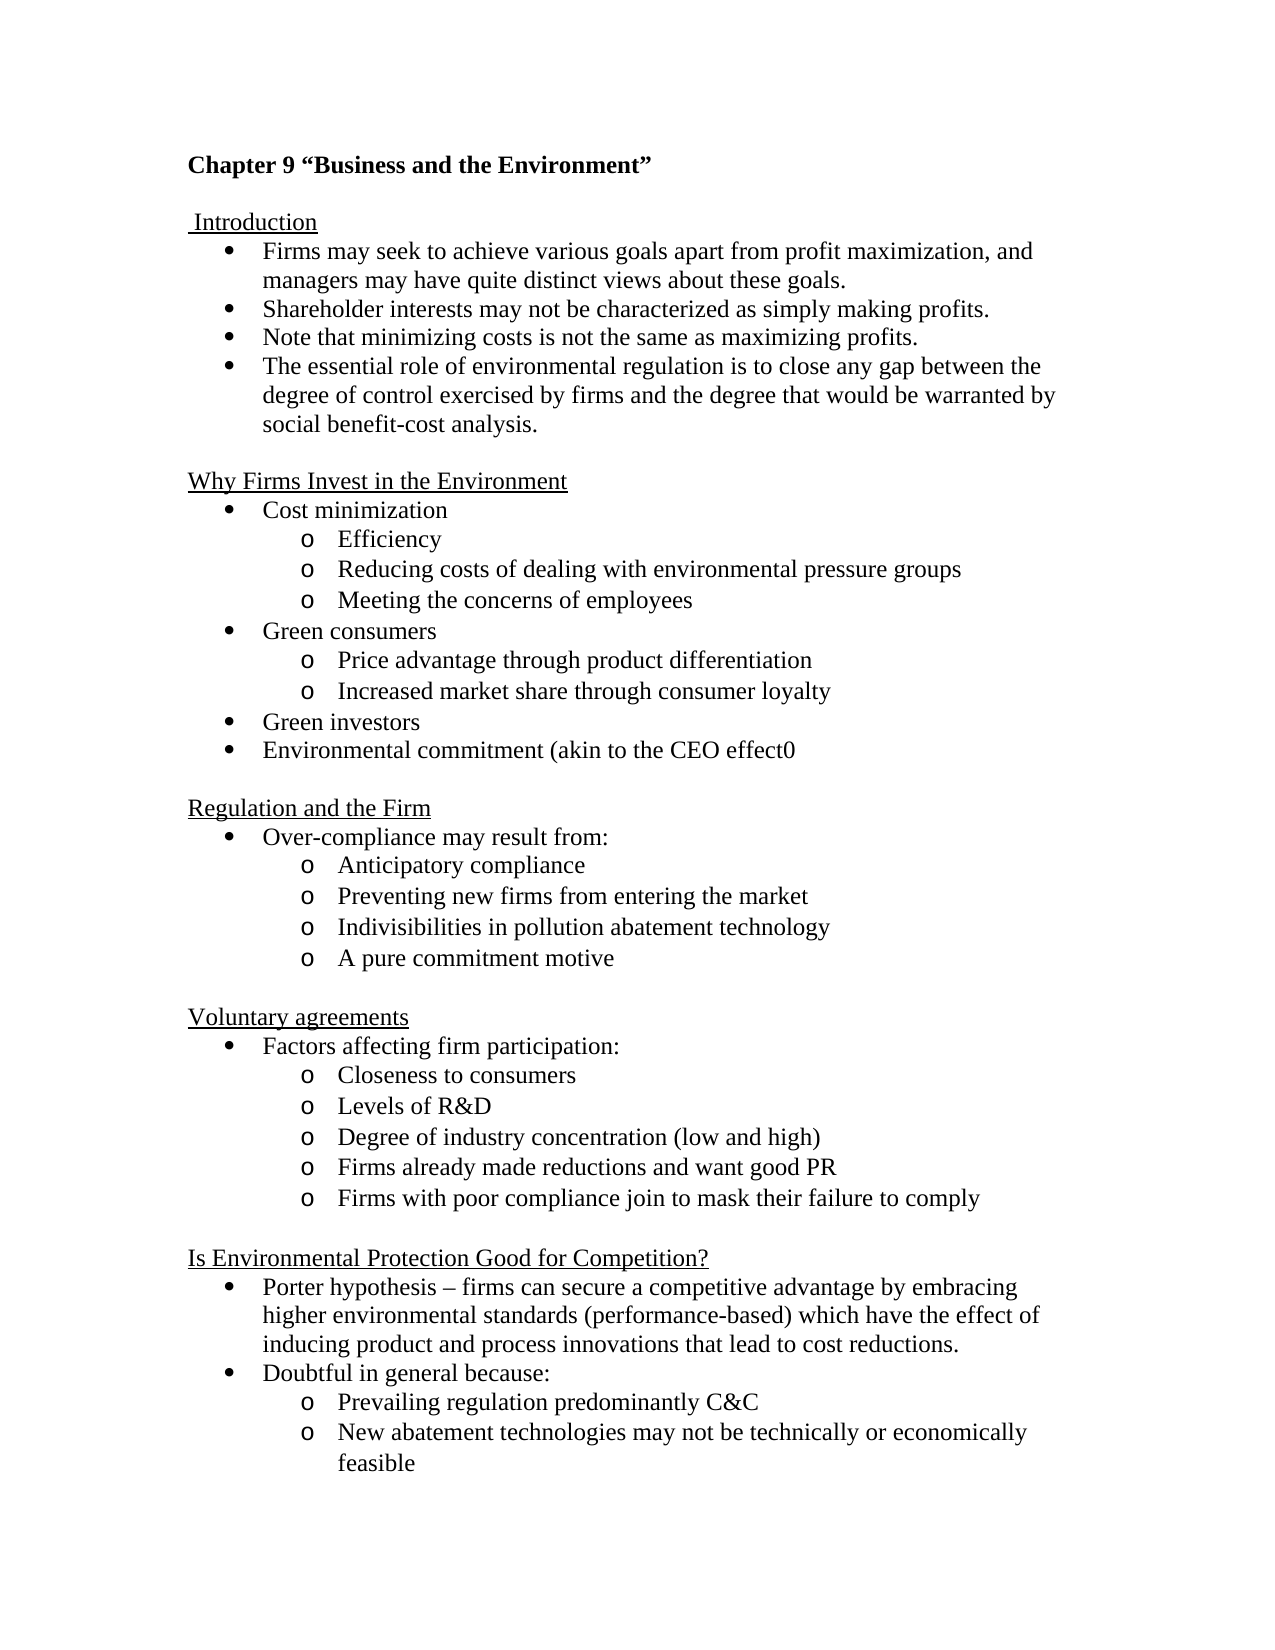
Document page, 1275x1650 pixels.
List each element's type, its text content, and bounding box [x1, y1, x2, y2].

text Is Environmental Protection Good for Competition? [187, 1243, 1087, 1272]
list Firms with poor compliance join to mask their failure to comply [300, 1183, 1087, 1214]
list Reducing costs of dealing with environmental pressure groups [300, 554, 1087, 585]
list Firms already made reductions and want good PR [300, 1152, 1087, 1183]
list Prevailing regulation predominantly C&C [300, 1387, 1087, 1417]
list Firms may seek to achieve various goals apart from profit maximization, and managers may have quite distinct views about these goals. [225, 236, 1087, 294]
list Meeting the concerns of employees [300, 585, 1087, 616]
list Environmental commitment (akin to the CEO effect0 [225, 735, 1087, 764]
text Regulation and the Firm [187, 793, 1087, 822]
list Increased market share through consumer loyalty [300, 676, 1087, 707]
list Degree of industry concentration (low and high) [300, 1122, 1087, 1152]
text Voluntary agreements [187, 1002, 1087, 1031]
subtitle Introduction [187, 207, 1087, 236]
list Anticipatory compliance [300, 850, 1087, 881]
list The essential role of environmental regulation is to close any gap between the degree of control exercised by firms and the degree that would be warranted by social benefit-cost analysis. [225, 351, 1087, 437]
list Over-compliance may result from: [225, 822, 1087, 850]
list Shareholder interests may not be characterized as simply making profits. [225, 294, 1087, 322]
list Factors affecting firm participation: [225, 1031, 1087, 1060]
list Closeness to consumers [300, 1060, 1087, 1091]
list Indivisibilities in pollution abatement technology [300, 912, 1087, 943]
list A pure commitment motive [300, 943, 1087, 974]
list Green investors [225, 707, 1087, 735]
text Why Firms Invest in the Environment [187, 466, 1087, 495]
list Efficiency [300, 524, 1087, 554]
list Porter hypothesis – firms can secure a competitive advantage by embracing higher environmental standards (performance-based) which have the effect of inducing product and process innovations that lead to cost reductions. [225, 1272, 1087, 1358]
text Chapter 9 “Business and the Environment” [187, 150, 1087, 179]
list New abatement technologies may not be technically or economically feasible [300, 1417, 1087, 1477]
list Price advantage through product differentiation [300, 645, 1087, 676]
list Levels of R&D [300, 1091, 1087, 1122]
list Note that minimizing costs is not the same as maximizing profits. [225, 322, 1087, 351]
list Green consumers [225, 616, 1087, 645]
list Cost minimization [225, 495, 1087, 524]
list Preventing new firms from entering the market [300, 881, 1087, 912]
list Doubtful in general because: [225, 1358, 1087, 1387]
